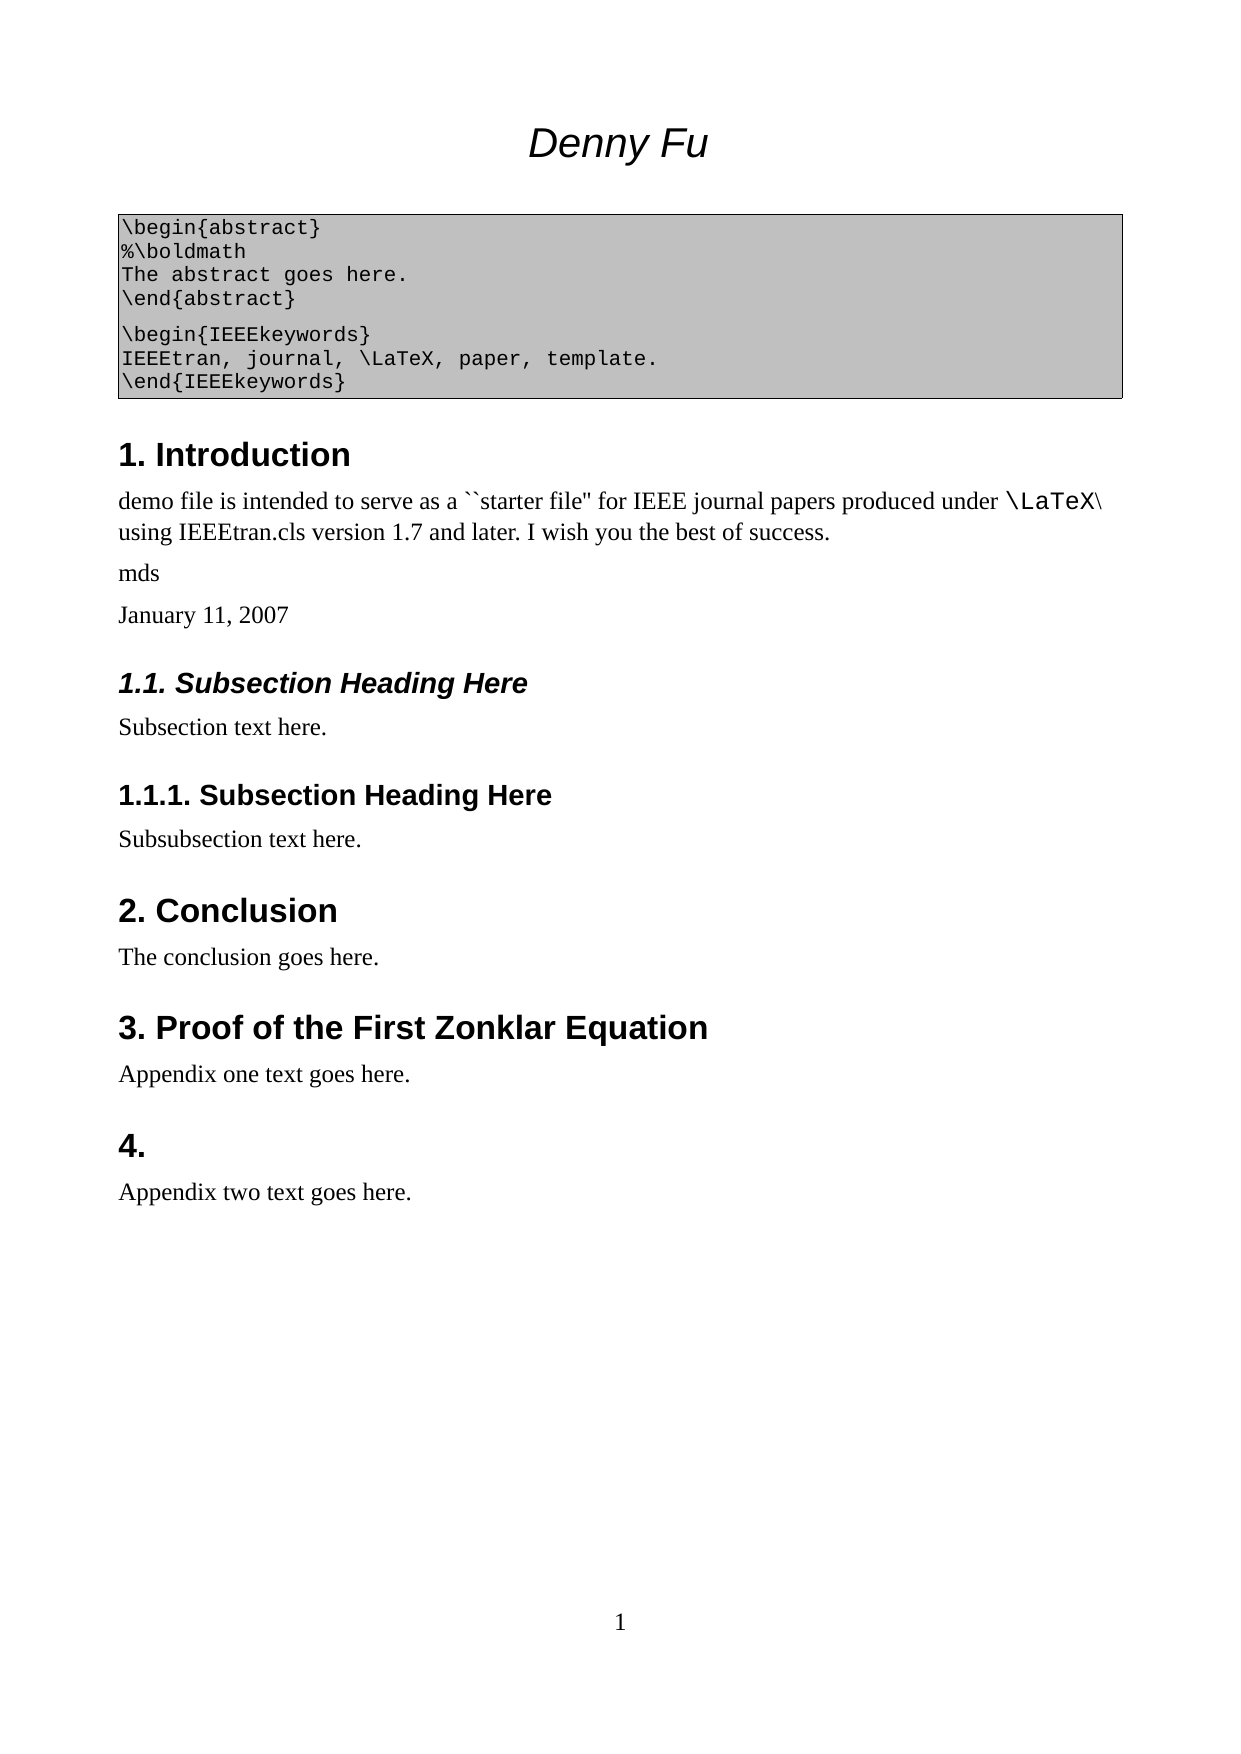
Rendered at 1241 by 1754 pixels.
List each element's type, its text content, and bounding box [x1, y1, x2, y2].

text demo file is intended to serve as a ``starter file'' for IEEE journal papers produced under \LaTeX\ using IEEEtran.cls version 1.7 and later. I wish you the best of success. [118, 486, 1122, 546]
text The conclusion goes here. [118, 942, 1122, 971]
text Subsection text here. [118, 712, 1122, 741]
subtitle Subsection Heading Here [118, 666, 1122, 699]
text \end{IEEEkeywords} [119, 368, 1122, 398]
text \begin{abstract} [119, 215, 1122, 238]
text The abstract goes here. [119, 261, 1122, 285]
subtitle Introduction [118, 435, 1122, 474]
text mds [118, 558, 1122, 587]
text Appendix two text goes here. [118, 1177, 1122, 1205]
subtitle Conclusion [118, 891, 1122, 929]
text \begin{IEEEkeywords} [119, 321, 1122, 344]
subtitle Denny Fu [118, 118, 1122, 166]
text IEEEtran, journal, \LaTeX, paper, template. [119, 344, 1122, 368]
text Subsubsection text here. [118, 824, 1122, 853]
text %\boldmath [119, 238, 1122, 261]
subtitle Proof of the First Zonklar Equation [118, 1008, 1122, 1047]
text January 11, 2007 [118, 600, 1122, 628]
text Appendix one text goes here. [118, 1059, 1122, 1088]
subtitle Subsection Heading Here [118, 778, 1122, 812]
text \end{abstract} [119, 285, 1122, 312]
